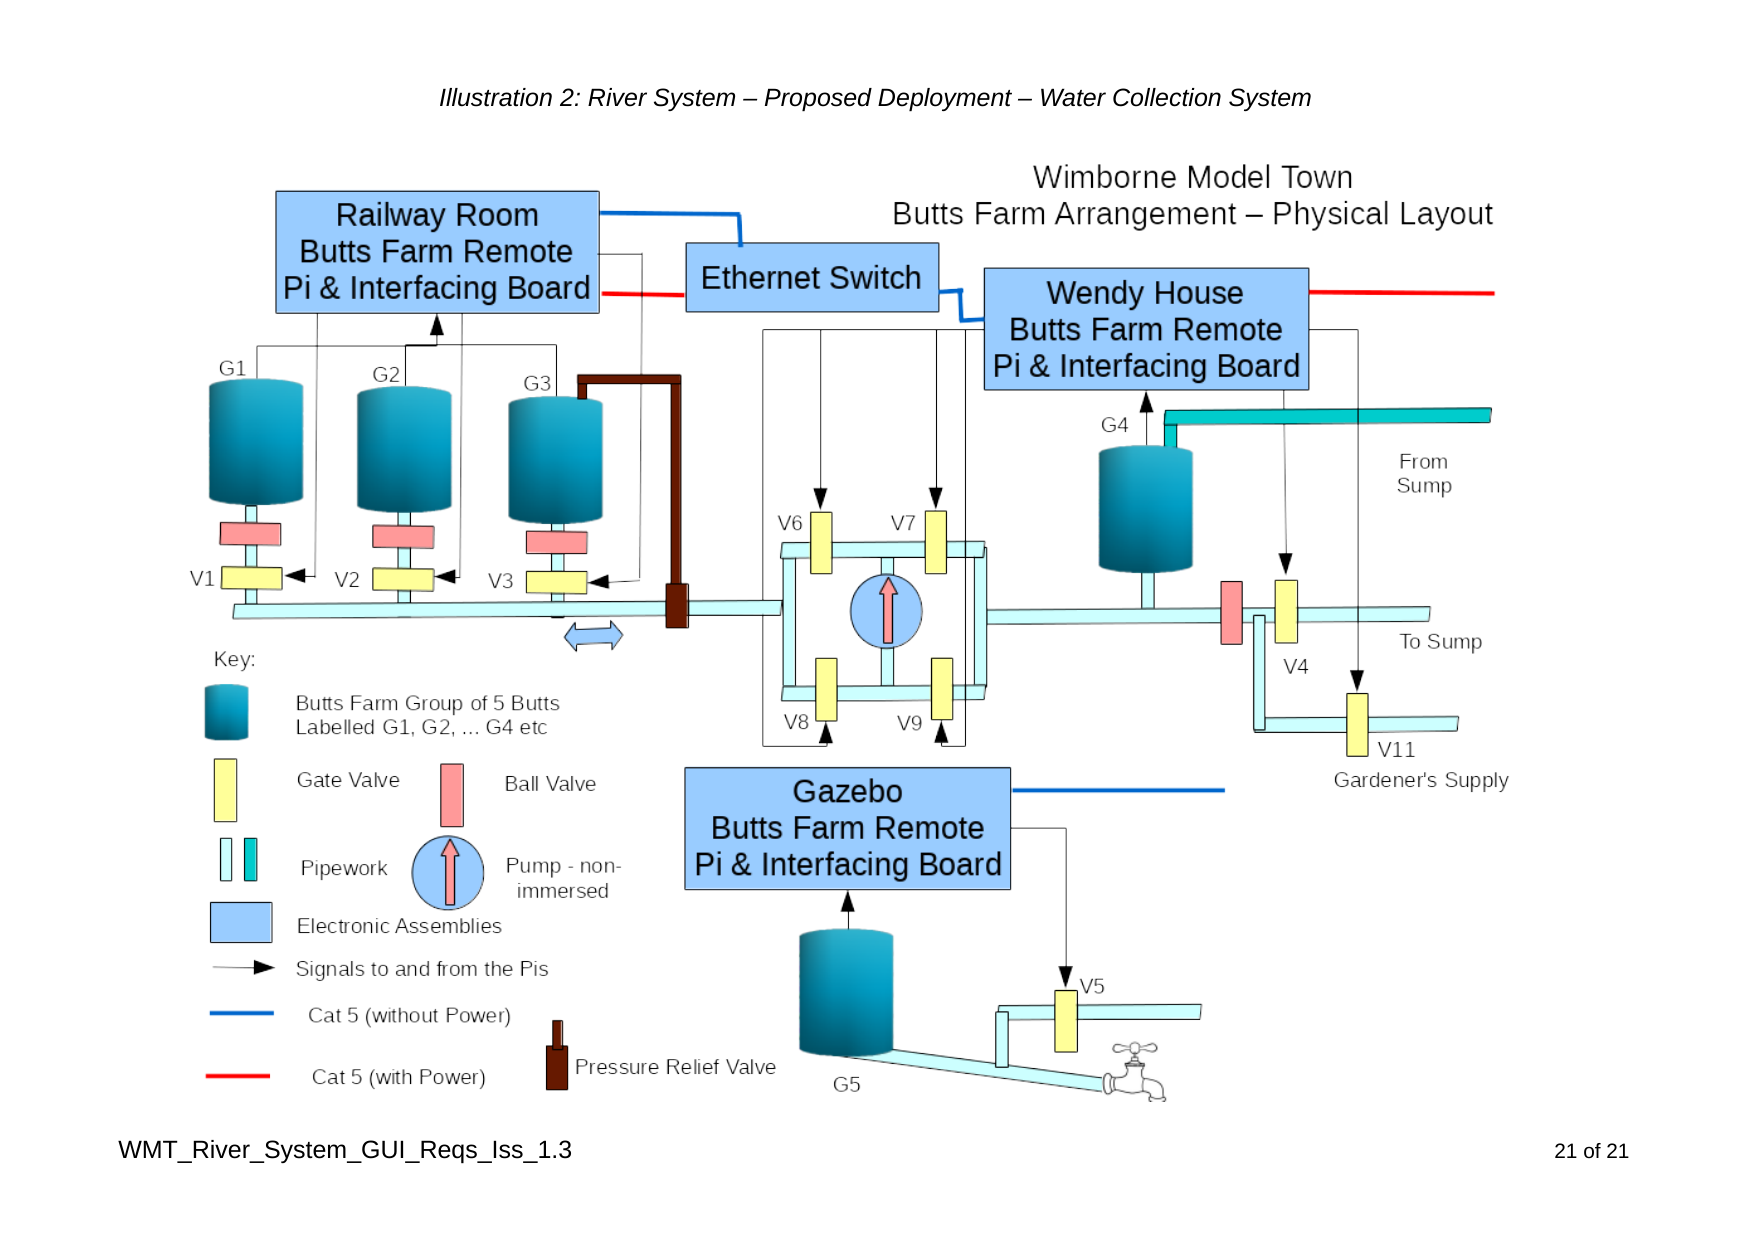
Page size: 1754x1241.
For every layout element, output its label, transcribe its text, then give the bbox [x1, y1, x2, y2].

picture [186, 124, 1568, 1102]
text Illustration 2: River System – Proposed Deployment – Water Collection System [118, 83, 1636, 112]
